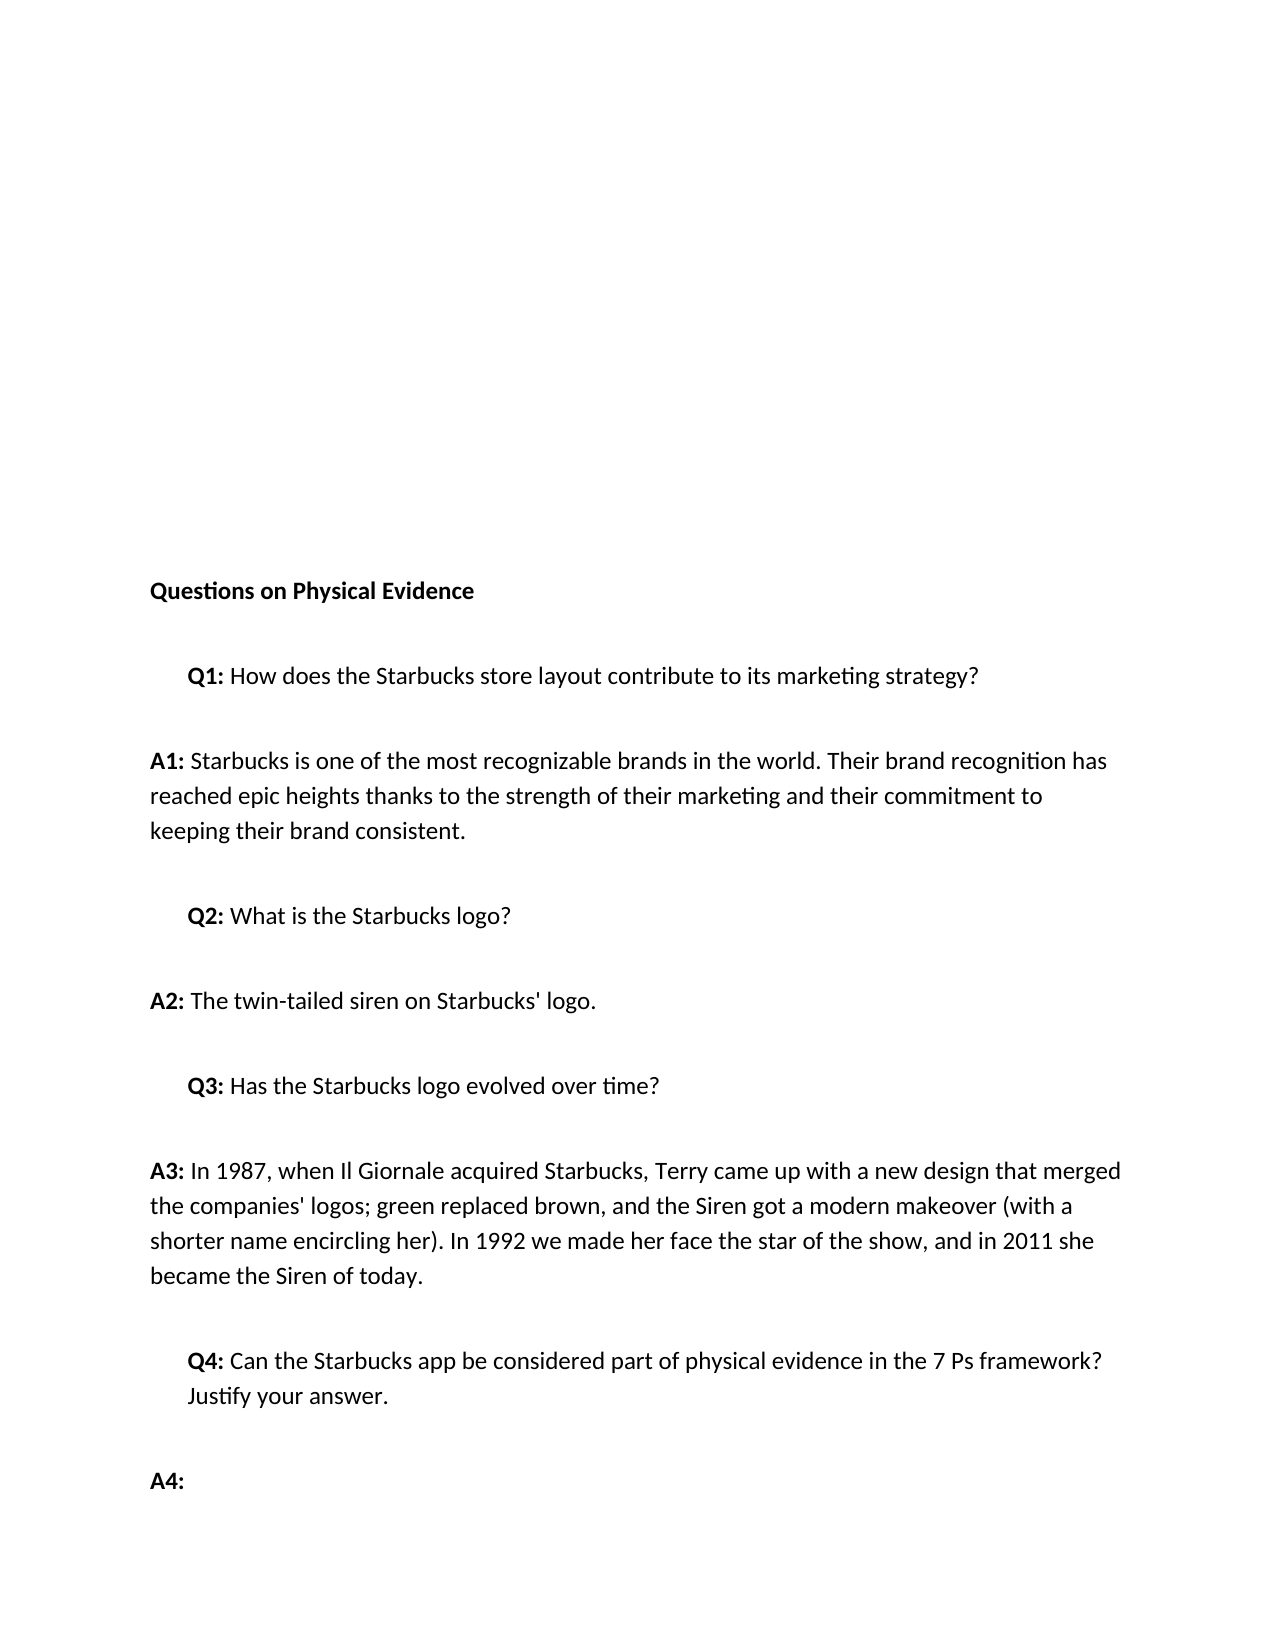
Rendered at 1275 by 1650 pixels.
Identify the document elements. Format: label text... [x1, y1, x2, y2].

text A2: The twin-tailed siren on Starbucks' logo. [150, 985, 1125, 1016]
text Q2: What is the Starbucks logo? [187, 900, 1125, 931]
text Q3: Has the Starbucks logo evolved over time? [187, 1070, 1125, 1101]
text Q4: Can the Starbucks app be considered part of physical evidence in the 7 Ps framework? Justify your answer. [187, 1345, 1125, 1411]
text Q1: How does the Starbucks store layout contribute to its marketing strategy? [187, 660, 1125, 691]
text A3: In 1987, when Il Giornale acquired Starbucks, Terry came up with a new design that merged the companies' logos; green replaced brown, and the Siren got a modern makeover (with a shorter name encircling her). In 1992 we made her face the star of the show, and in 2011 she became the Siren of today. [150, 1155, 1125, 1291]
text A4: [150, 1465, 1125, 1496]
text A1: Starbucks is one of the most recognizable brands in the world. Their brand recognition has reached epic heights thanks to the strength of their marketing and their commitment to keeping their brand consistent. [150, 745, 1125, 846]
text Questions on Physical Evidence [150, 575, 1125, 606]
